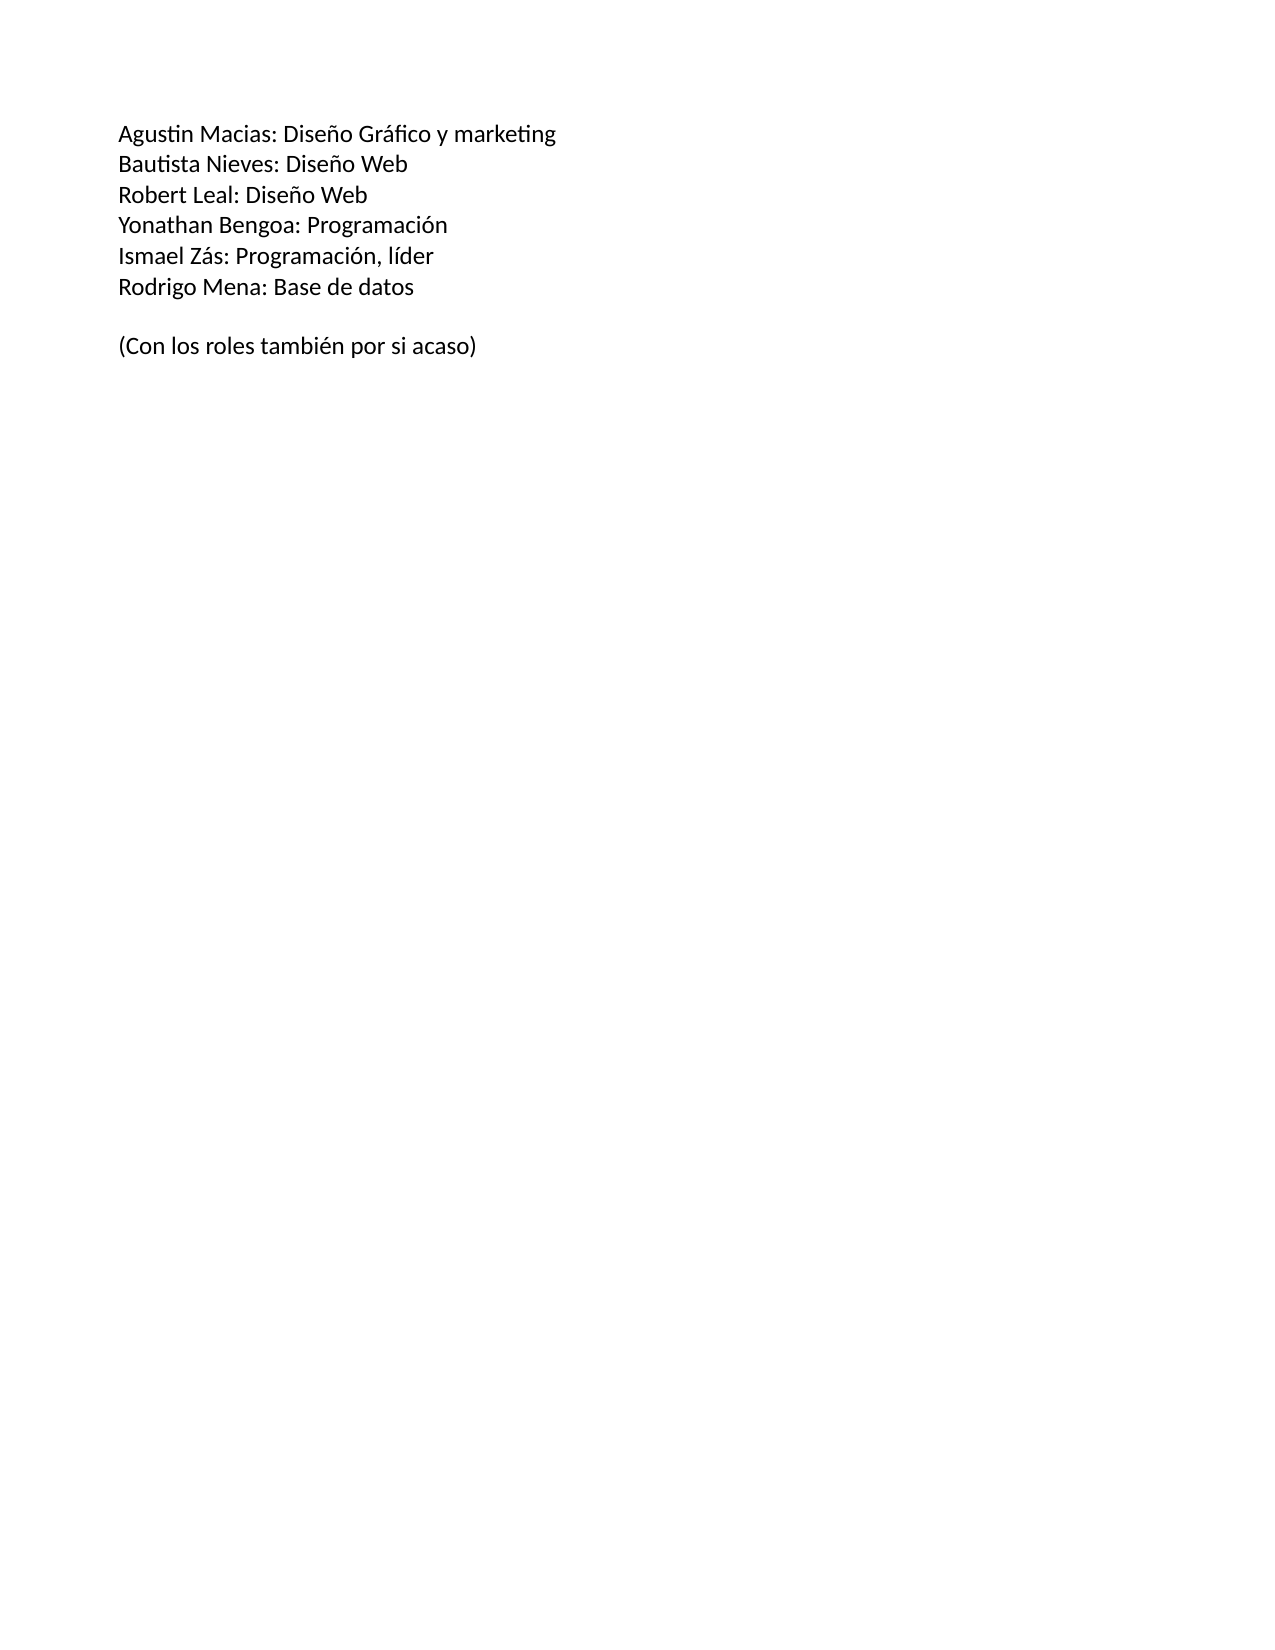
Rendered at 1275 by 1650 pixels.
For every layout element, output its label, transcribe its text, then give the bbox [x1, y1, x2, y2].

text Agustin Macias: Diseño Gráfico y marketing [118, 118, 1157, 149]
text (Con los roles también por si acaso) [118, 330, 1157, 361]
text Ismael Zás: Programación, líder [118, 240, 1157, 271]
text Robert Leal: Diseño Web [118, 179, 1157, 210]
text Yonathan Bengoa: Programación [118, 210, 1157, 240]
text Rodrigo Mena: Base de datos [118, 271, 1157, 301]
text Bautista Nieves: Diseño Web [118, 149, 1157, 179]
